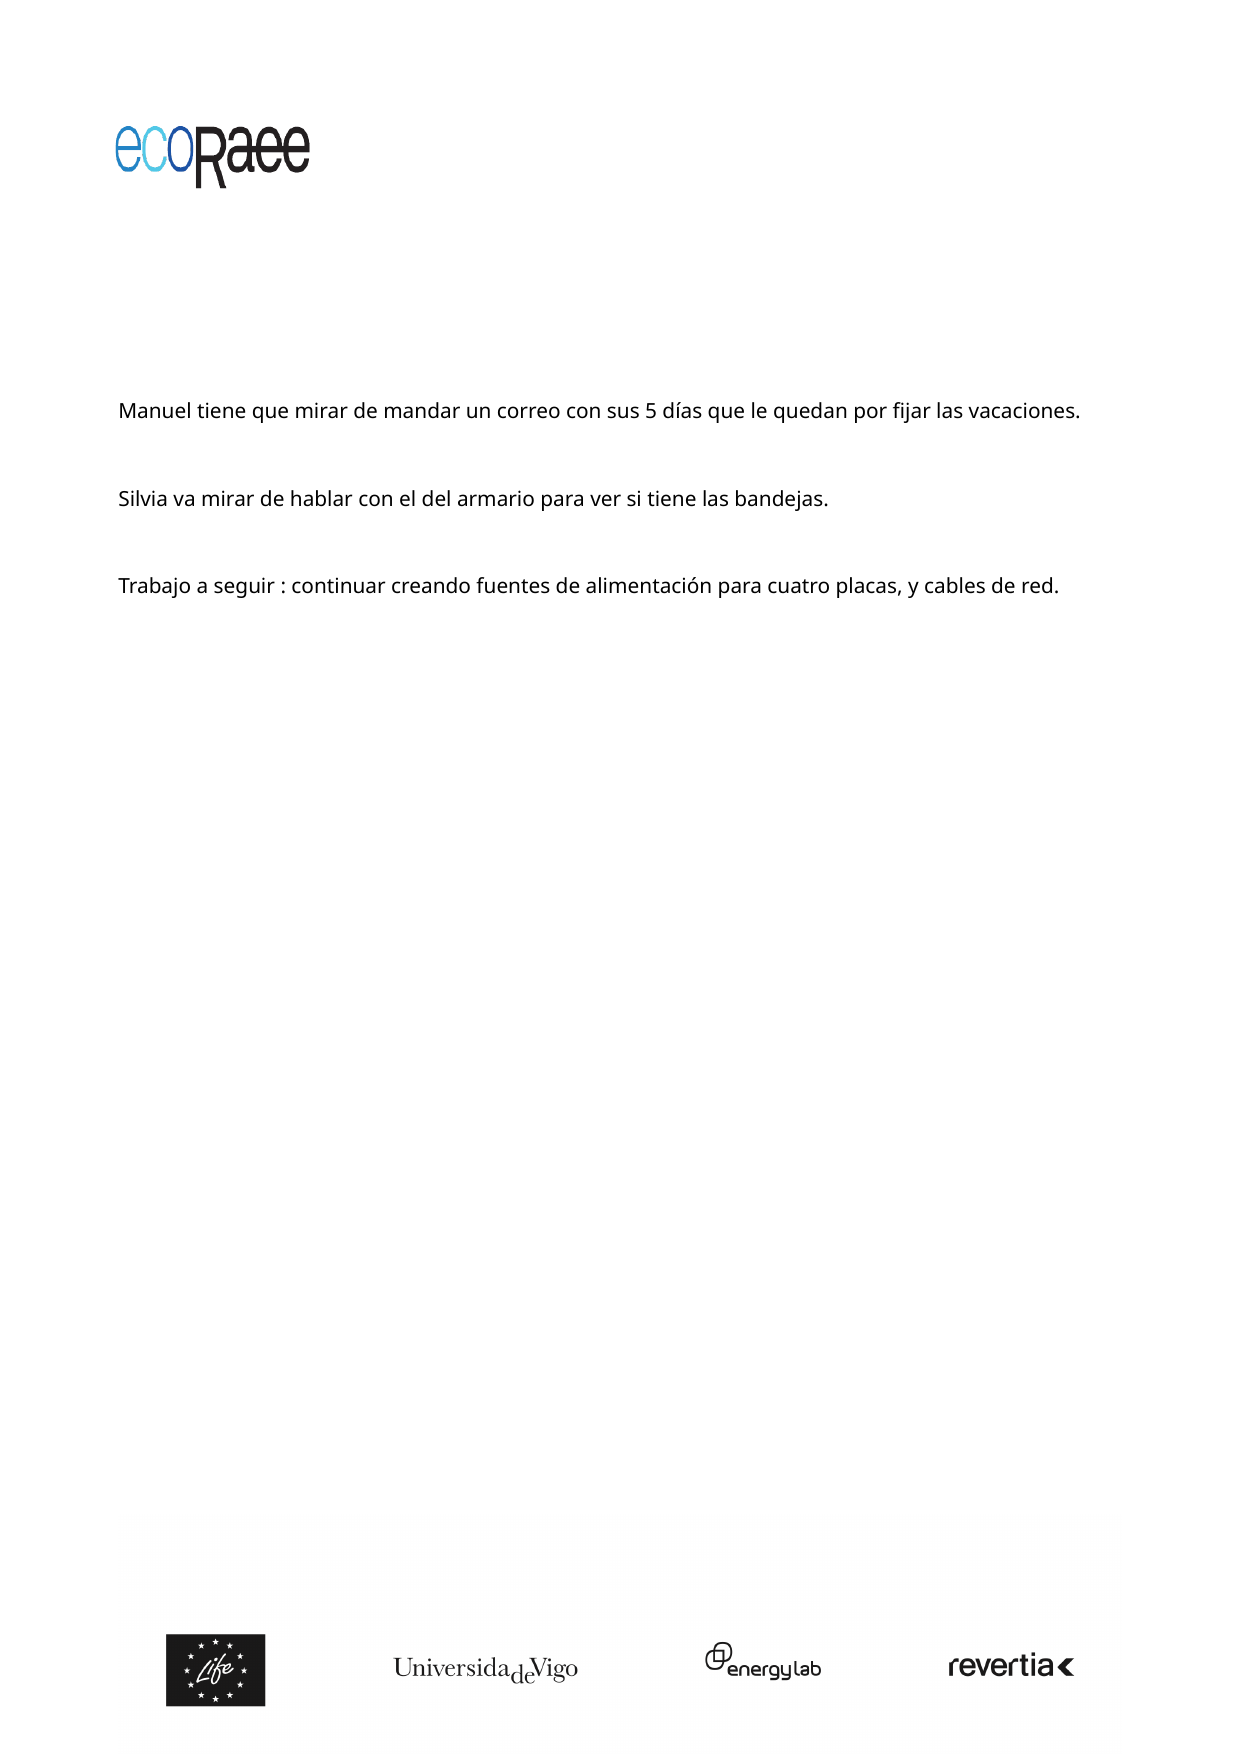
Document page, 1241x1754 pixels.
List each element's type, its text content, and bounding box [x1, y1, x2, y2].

picture [114, 124, 311, 190]
text Trabajo a seguir : continuar creando fuentes de alimentación para cuatro placas, y cables de red. [118, 571, 1122, 600]
picture [118, 1514, 1123, 1754]
text Silvia va mirar de hablar con el del armario para ver si tiene las bandejas. [118, 484, 1122, 512]
text Manuel tiene que mirar de mandar un correo con sus 5 días que le quedan por fijar las vacaciones. [118, 396, 1122, 425]
